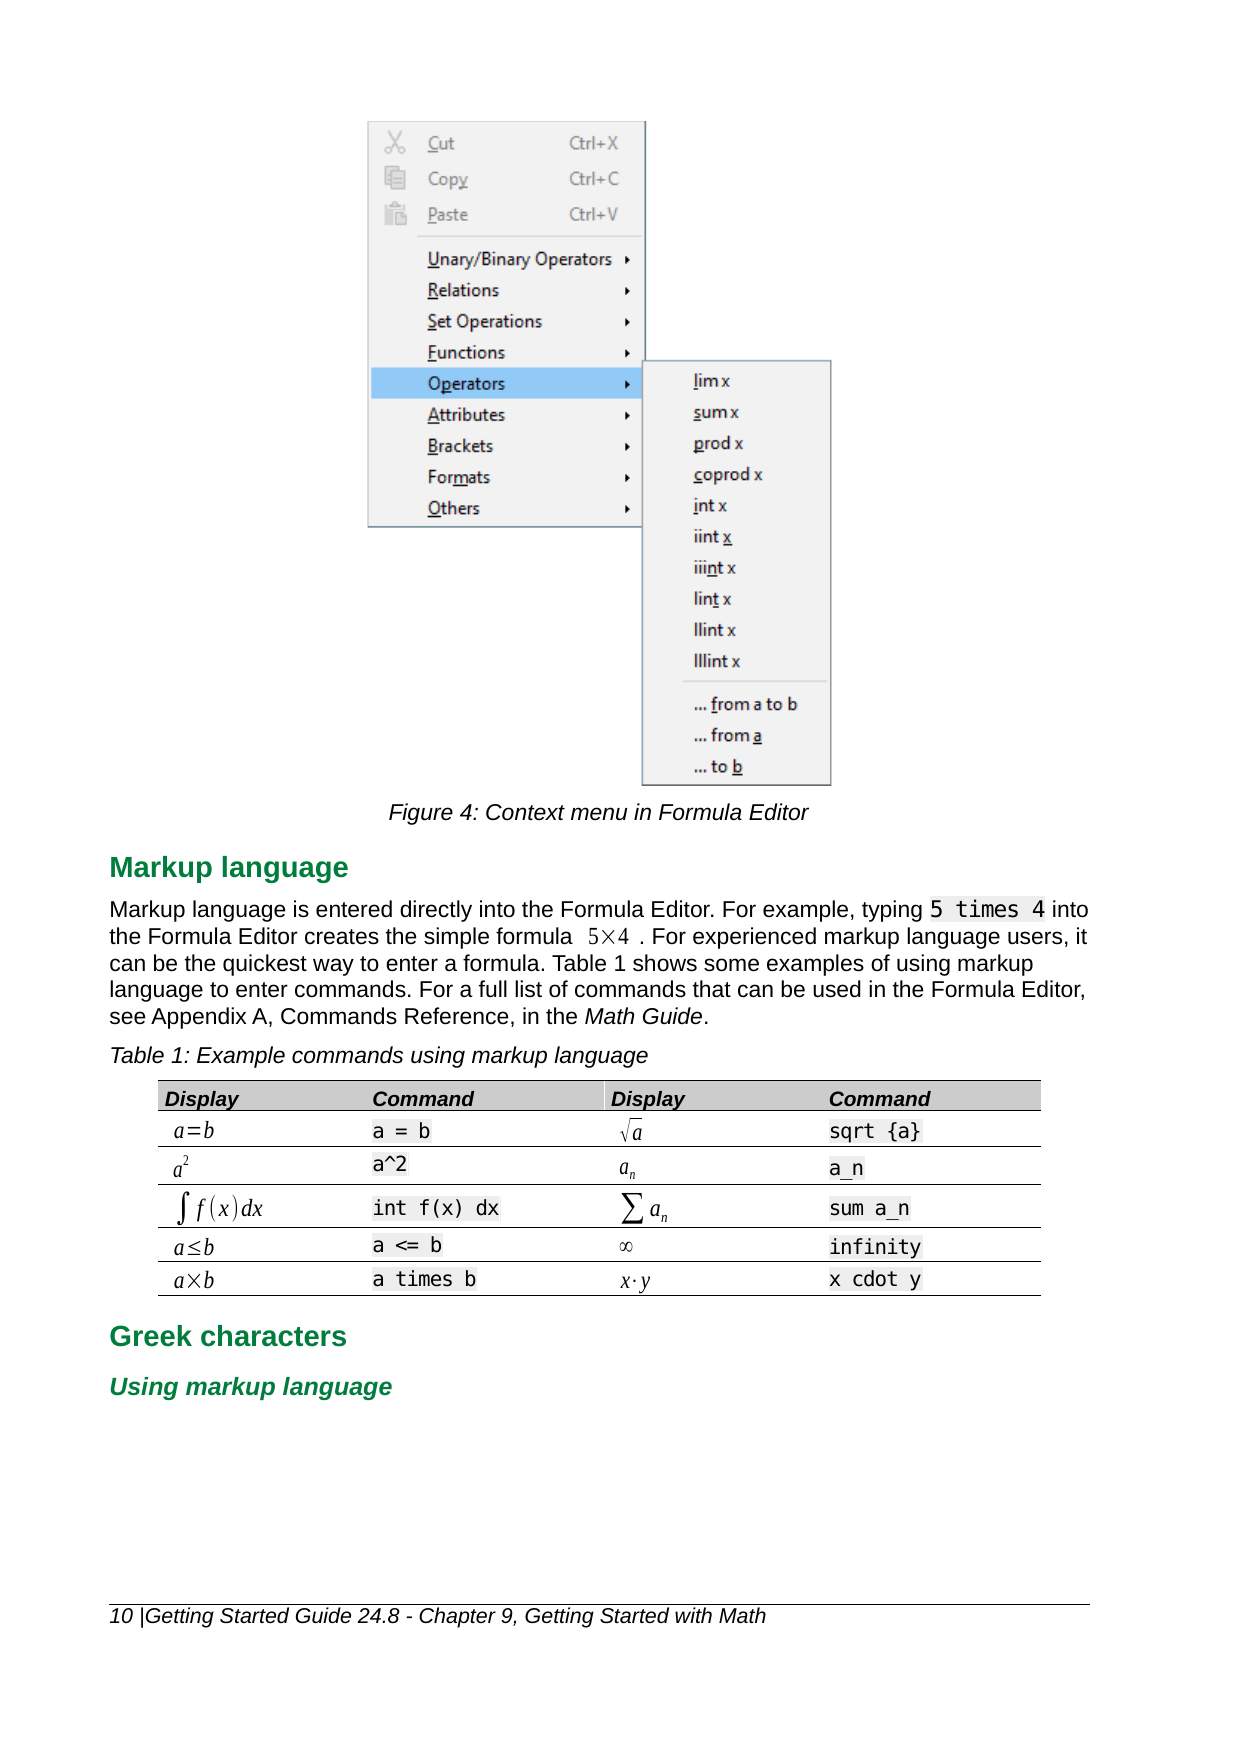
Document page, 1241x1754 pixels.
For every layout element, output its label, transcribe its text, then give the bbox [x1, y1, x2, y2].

table_cell a_n [822, 1147, 1041, 1183]
text Figure 4: Context menu in Formula Editor [368, 798, 831, 825]
table_cell [605, 1262, 822, 1294]
table_cell x cdot y [822, 1262, 1041, 1294]
table_cell a = b [366, 1111, 604, 1146]
text Markup language is entered directly into the Formula Editor. For example, typing 5 times 4 into the Formula Editor creates the simple formula . For experienced markup language users, it can be the quickest way to enter a formula. Table 1 shows some examples of using markup language to enter commands. For a full list of commands that can be used in the Formula Editor, see Appendix A, Commands Reference, in the Math Guide. [109, 896, 1090, 1029]
table_header Display [605, 1081, 822, 1110]
subtitle Markup language [109, 849, 1090, 883]
subtitle Greek characters [109, 1319, 1090, 1353]
table_cell [158, 1111, 366, 1146]
table_cell [158, 1147, 366, 1183]
table_cell [605, 1228, 822, 1261]
table_cell [605, 1185, 822, 1227]
subtitle Using markup language [109, 1372, 1090, 1401]
text Table 1: Example commands using markup language [109, 1042, 1090, 1068]
table_cell [158, 1185, 366, 1227]
picture [367, 121, 832, 786]
table_cell [158, 1228, 366, 1261]
table_cell sum a_n [822, 1185, 1041, 1227]
table_cell sqrt {a} [822, 1111, 1041, 1146]
table_cell infinity [822, 1228, 1041, 1261]
table_cell [605, 1111, 822, 1146]
table_cell a <= b [366, 1228, 604, 1261]
table_header Command [822, 1081, 1041, 1110]
table_header Display [158, 1081, 366, 1110]
table_cell int f(x) dx [366, 1185, 604, 1227]
table_cell a times b [366, 1262, 604, 1294]
table_header Command [366, 1081, 604, 1110]
table_cell a^2 [366, 1147, 604, 1183]
table_cell [158, 1262, 366, 1294]
table_cell [605, 1147, 822, 1183]
